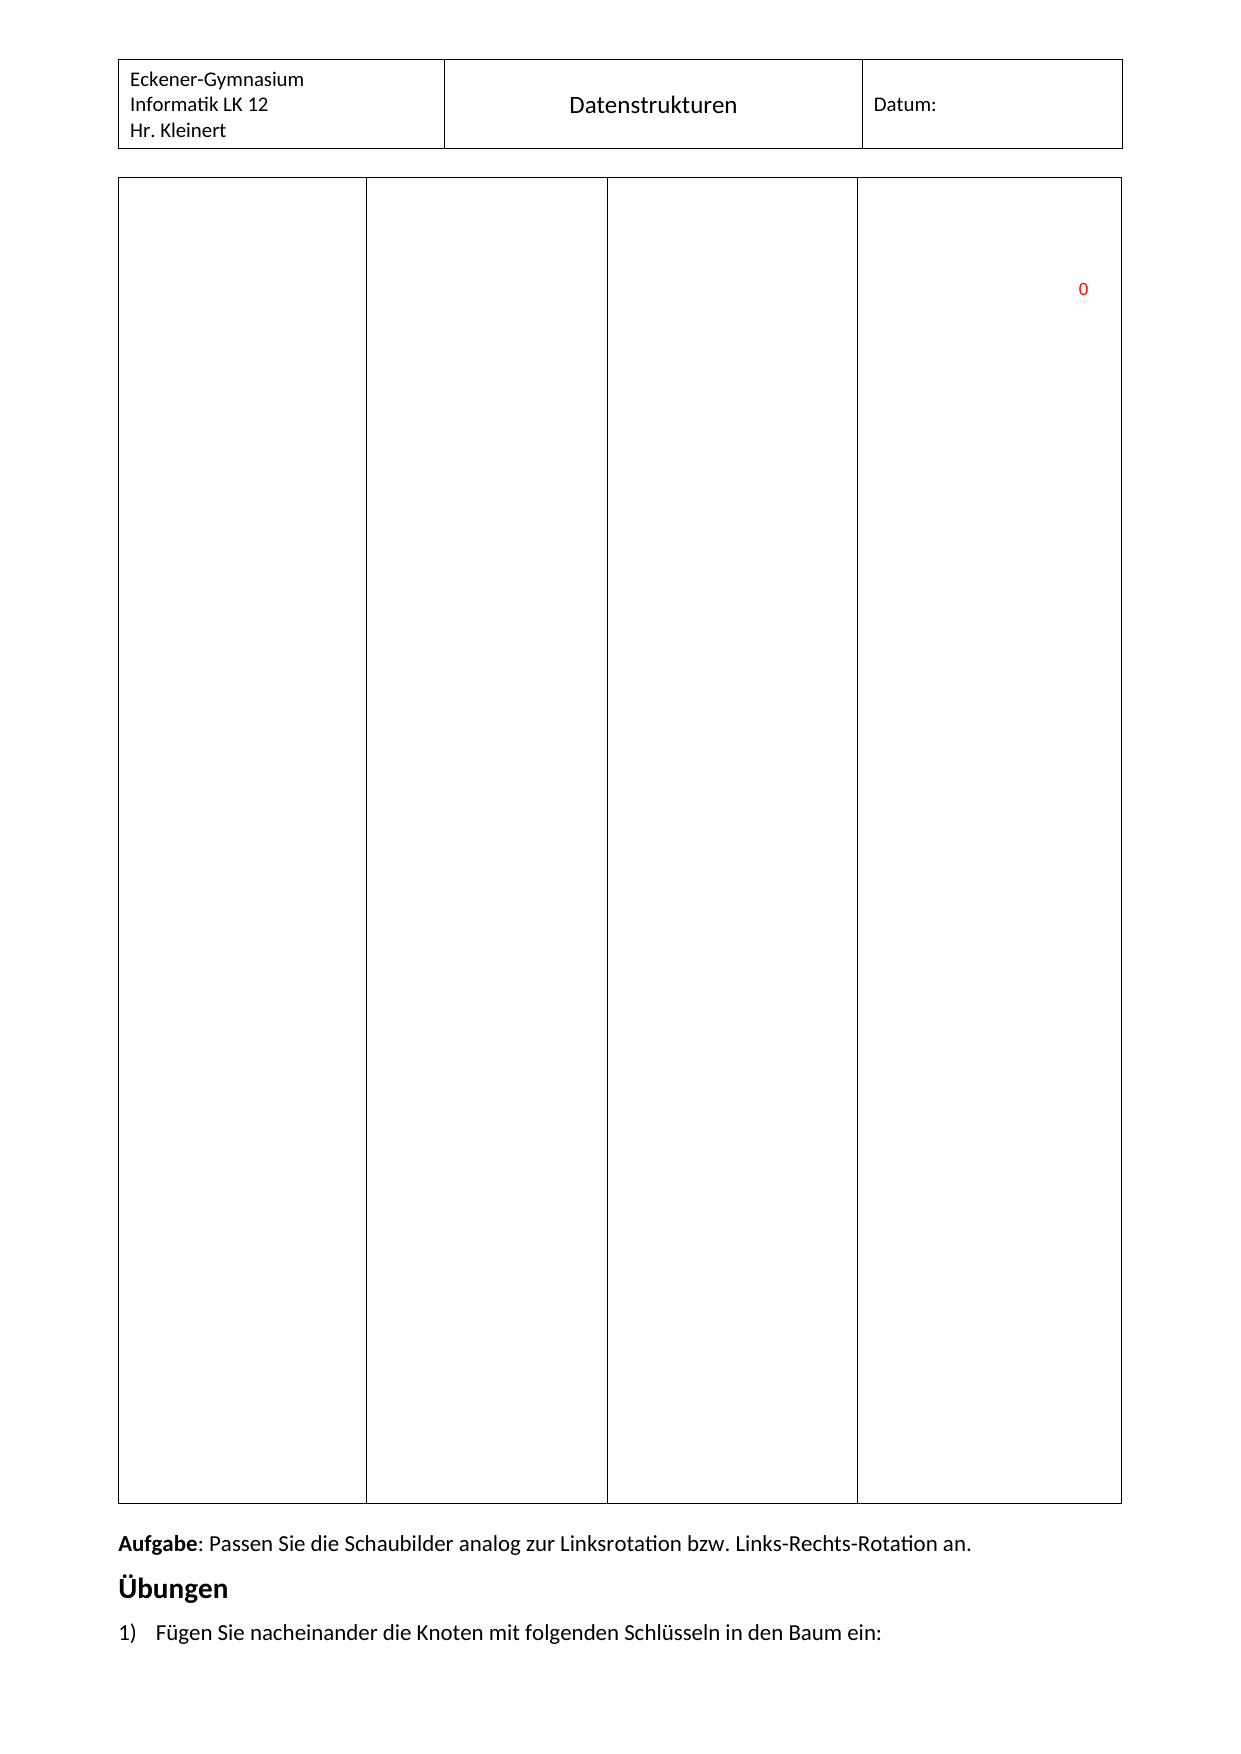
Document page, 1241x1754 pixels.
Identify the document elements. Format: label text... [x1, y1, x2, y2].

text Aufgabe: Passen Sie die Schaubilder analog zur Linksrotation bzw. Links-Rechts-Rotation an. [118, 1529, 1122, 1557]
list Fügen Sie nacheinander die Knoten mit folgenden Schlüsseln in den Baum ein: [118, 1618, 1122, 1646]
table_cell [119, 178, 366, 1503]
table_cell [858, 178, 1121, 1503]
text Übungen [118, 1570, 1122, 1605]
table_cell [367, 178, 607, 1503]
table_cell [608, 178, 857, 1503]
